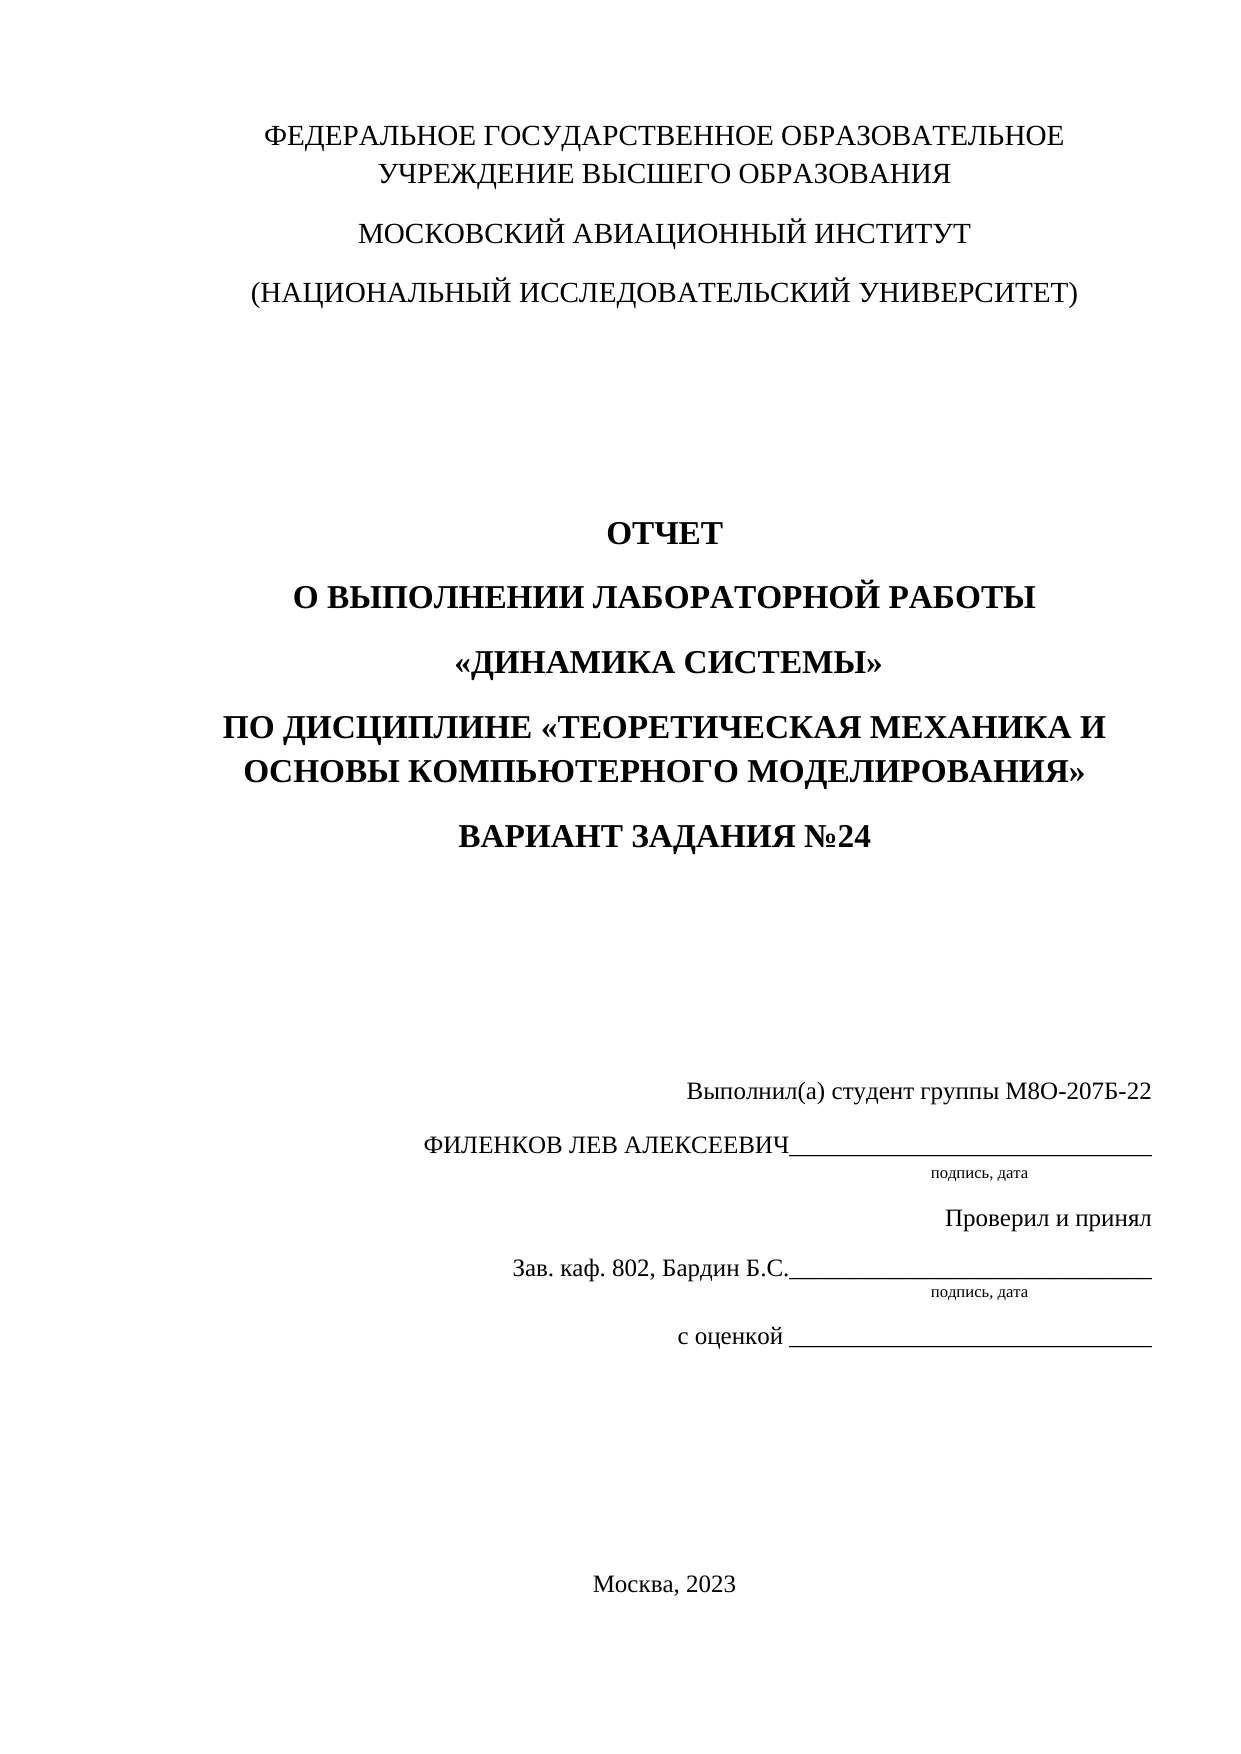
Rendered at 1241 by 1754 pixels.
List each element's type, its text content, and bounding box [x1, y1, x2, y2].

text «ДИНАМИКА СИСТЕМЫ» [177, 643, 1152, 681]
text МОСКОВСКИЙ АВИАЦИОННЫЙ ИНСТИТУТ [177, 216, 1152, 249]
text подпись, дата [177, 1163, 1152, 1182]
text ФИЛЕНКОВ ЛЕВ АЛЕКСЕЕВИЧ_____________________________ [177, 1130, 1152, 1159]
text Проверил и принял [177, 1203, 1152, 1232]
text ВАРИАНТ ЗАДАНИЯ №24 [177, 817, 1152, 855]
text подпись, дата [177, 1281, 1152, 1301]
text Выполнил(а) студент группы М8О-207Б-22 [177, 1076, 1152, 1105]
text Зав. каф. 802, Бардин Б.С._____________________________ [177, 1253, 1152, 1281]
text с оценкой _____________________________ [177, 1321, 1152, 1350]
text О ВЫПОЛНЕНИИ ЛАБОРАТОРНОЙ РАБОТЫ [177, 578, 1152, 616]
text Москва, 2023 [177, 1569, 1152, 1598]
text ПО ДИСЦИПЛИНЕ «ТЕОРЕТИЧЕСКАЯ МЕХАНИКА И ОСНОВЫ КОМПЬЮТЕРНОГО МОДЕЛИРОВАНИЯ» [177, 708, 1152, 790]
text ФЕДЕРАЛЬНОЕ ГОСУДАРСТВЕННОЕ ОБРАЗОВАТЕЛЬНОЕ УЧРЕЖДЕНИЕ ВЫСШЕГО ОБРАЗОВАНИЯ [177, 118, 1152, 190]
text (НАЦИОНАЛЬНЫЙ ИССЛЕДОВАТЕЛЬСКИЙ УНИВЕРСИТЕТ) [177, 275, 1152, 309]
text ОТЧЕТ [177, 513, 1152, 551]
